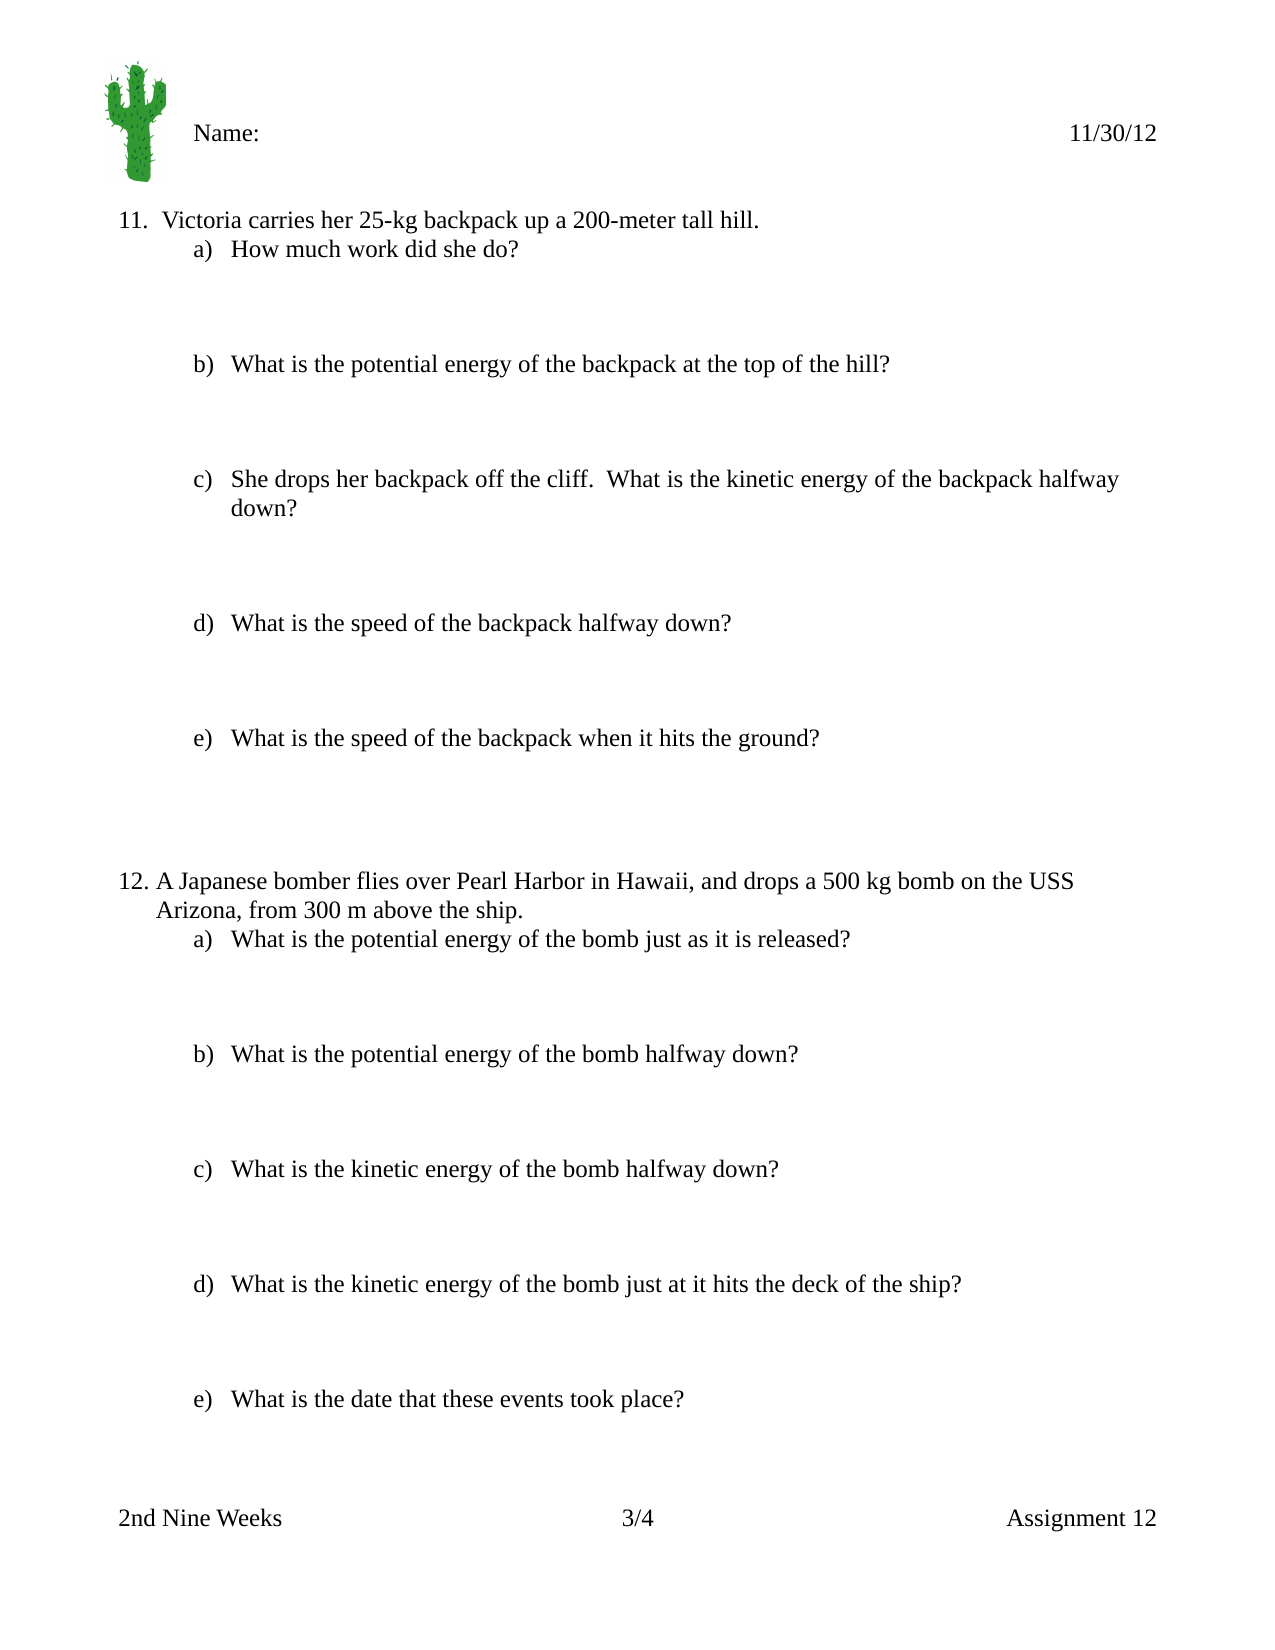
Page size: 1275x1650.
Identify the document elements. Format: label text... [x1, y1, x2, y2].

list What is the potential energy of the bomb halfway down? [193, 1039, 1157, 1068]
list What is the date that these events took place? [193, 1384, 1157, 1413]
list What is the kinetic energy of the bomb halfway down? [193, 1154, 1157, 1183]
list How much work did she do? [193, 234, 1157, 263]
list What is the kinetic energy of the bomb just at it hits the deck of the ship? [193, 1269, 1157, 1298]
list What is the speed of the backpack when it hits the ground? [193, 723, 1157, 751]
list What is the potential energy of the bomb just as it is released? [193, 924, 1157, 953]
picture [104, 61, 167, 182]
list What is the speed of the backpack halfway down? [193, 608, 1157, 636]
list Victoria carries her 25-kg backpack up a 200-meter tall hill. [118, 205, 1157, 234]
list What is the potential energy of the backpack at the top of the hill? [193, 349, 1157, 378]
list She drops her backpack off the cliff. What is the kinetic energy of the backpack halfway down? [193, 464, 1157, 521]
list A Japanese bomber flies over Pearl Harbor in Hawaii, and drops a 500 kg bomb on the USS Arizona, from 300 m above the ship. [118, 866, 1157, 924]
